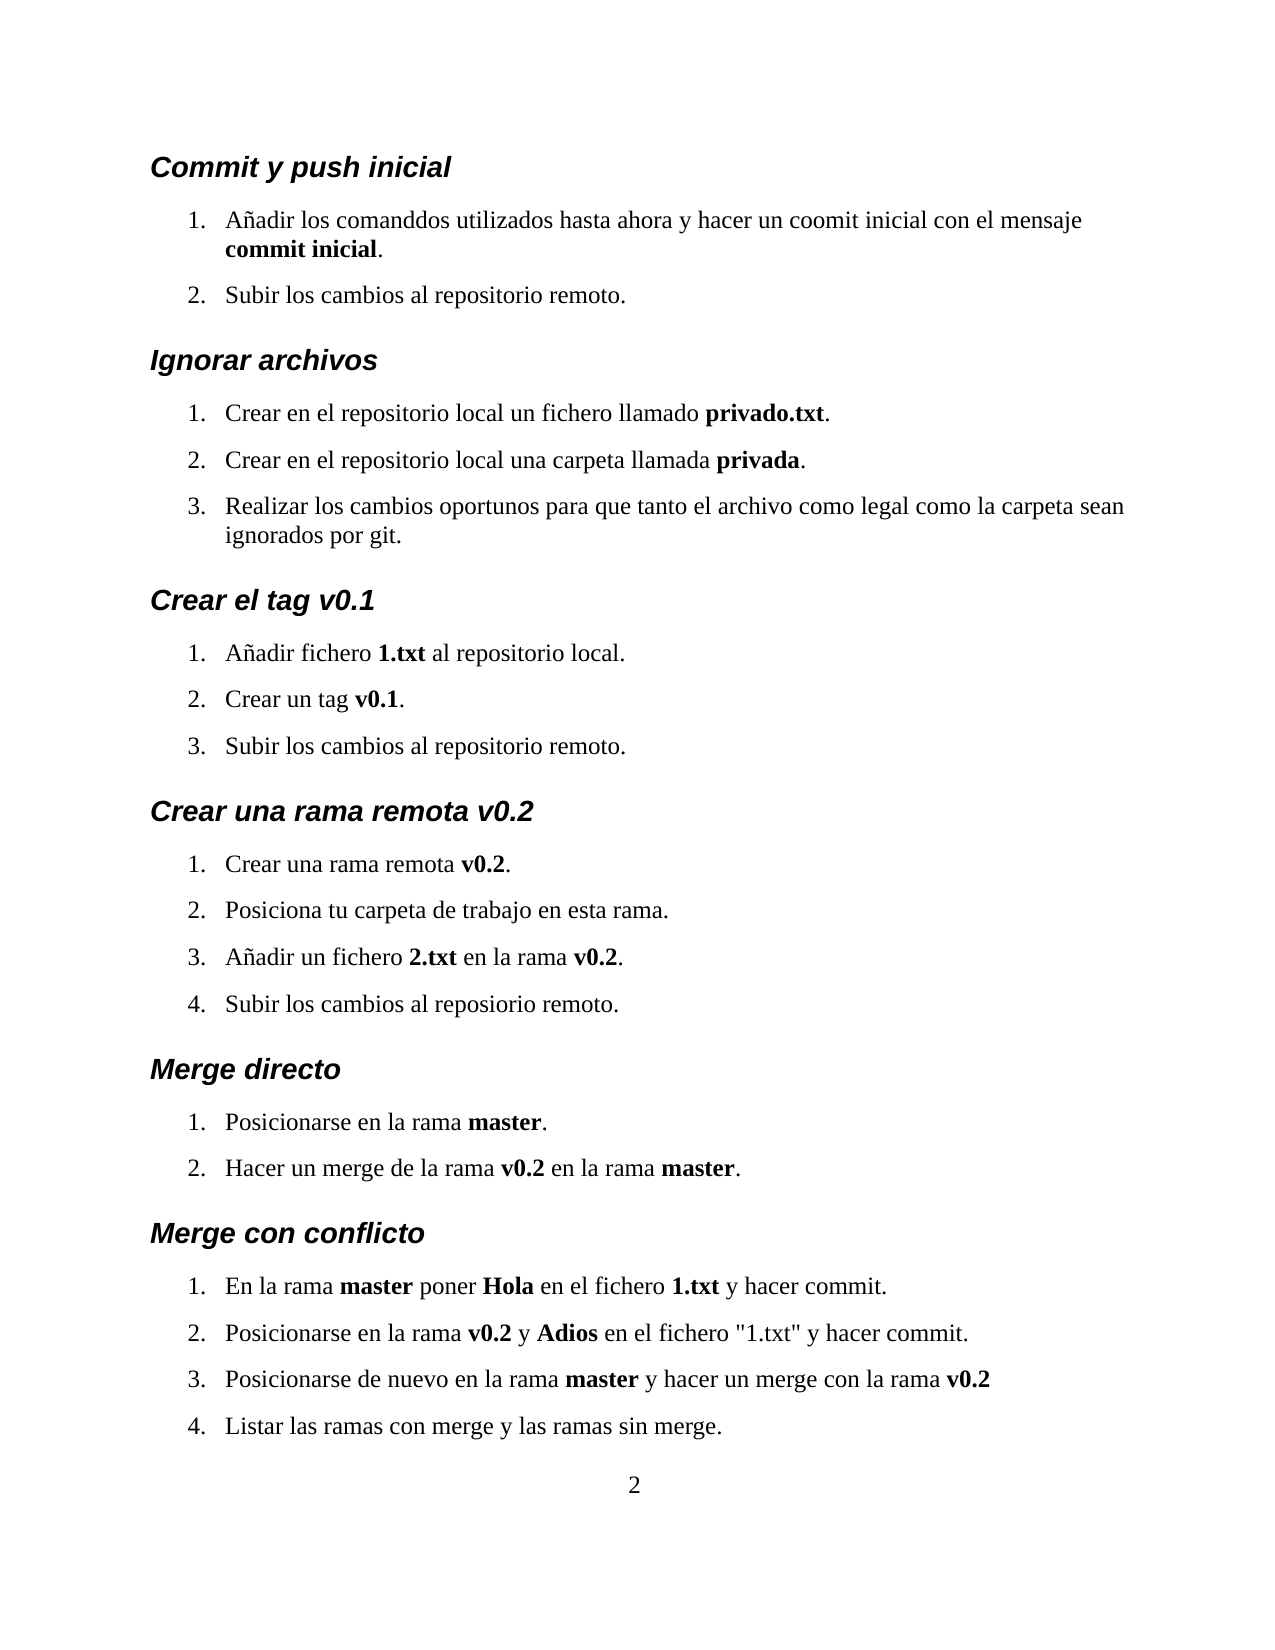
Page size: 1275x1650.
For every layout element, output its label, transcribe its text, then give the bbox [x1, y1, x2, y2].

list Subir los cambios al reposiorio remoto. [187, 989, 1125, 1018]
list Crear en el repositorio local una carpeta llamada privada. [187, 445, 1125, 473]
subtitle Merge con conflicto [150, 1216, 1125, 1249]
subtitle Crear una rama remota v0.2 [150, 794, 1125, 827]
subtitle Merge directo [150, 1052, 1125, 1085]
list Posicionarse en la rama v0.2 y Adios en el fichero "1.txt" y hacer commit. [187, 1318, 1125, 1346]
list Posicionarse de nuevo en la rama master y hacer un merge con la rama v0.2 [187, 1364, 1125, 1393]
list Añadir fichero 1.txt al repositorio local. [187, 638, 1125, 667]
subtitle Ignorar archivos [150, 343, 1125, 377]
list En la rama master poner Hola en el fichero 1.txt y hacer commit. [187, 1271, 1125, 1300]
list Posicionarse en la rama master. [187, 1107, 1125, 1135]
list Listar las ramas con merge y las ramas sin merge. [187, 1411, 1125, 1440]
list Subir los cambios al repositorio remoto. [187, 280, 1125, 309]
list Añadir los comanddos utilizados hasta ahora y hacer un coomit inicial con el mensaje commit inicial. [187, 205, 1125, 262]
list Añadir un fichero 2.txt en la rama v0.2. [187, 942, 1125, 971]
list Posiciona tu carpeta de trabajo en esta rama. [187, 896, 1125, 924]
list Crear en el repositorio local un fichero llamado privado.txt. [187, 398, 1125, 427]
list Crear una rama remota v0.2. [187, 849, 1125, 878]
list Crear un tag v0.1. [187, 684, 1125, 713]
subtitle Crear el tag v0.1 [150, 583, 1125, 616]
list Hacer un merge de la rama v0.2 en la rama master. [187, 1153, 1125, 1182]
list Realizar los cambios oportunos para que tanto el archivo como legal como la carpeta sean ignorados por git. [187, 491, 1125, 549]
list Subir los cambios al repositorio remoto. [187, 731, 1125, 760]
subtitle Commit y push inicial [150, 150, 1125, 183]
